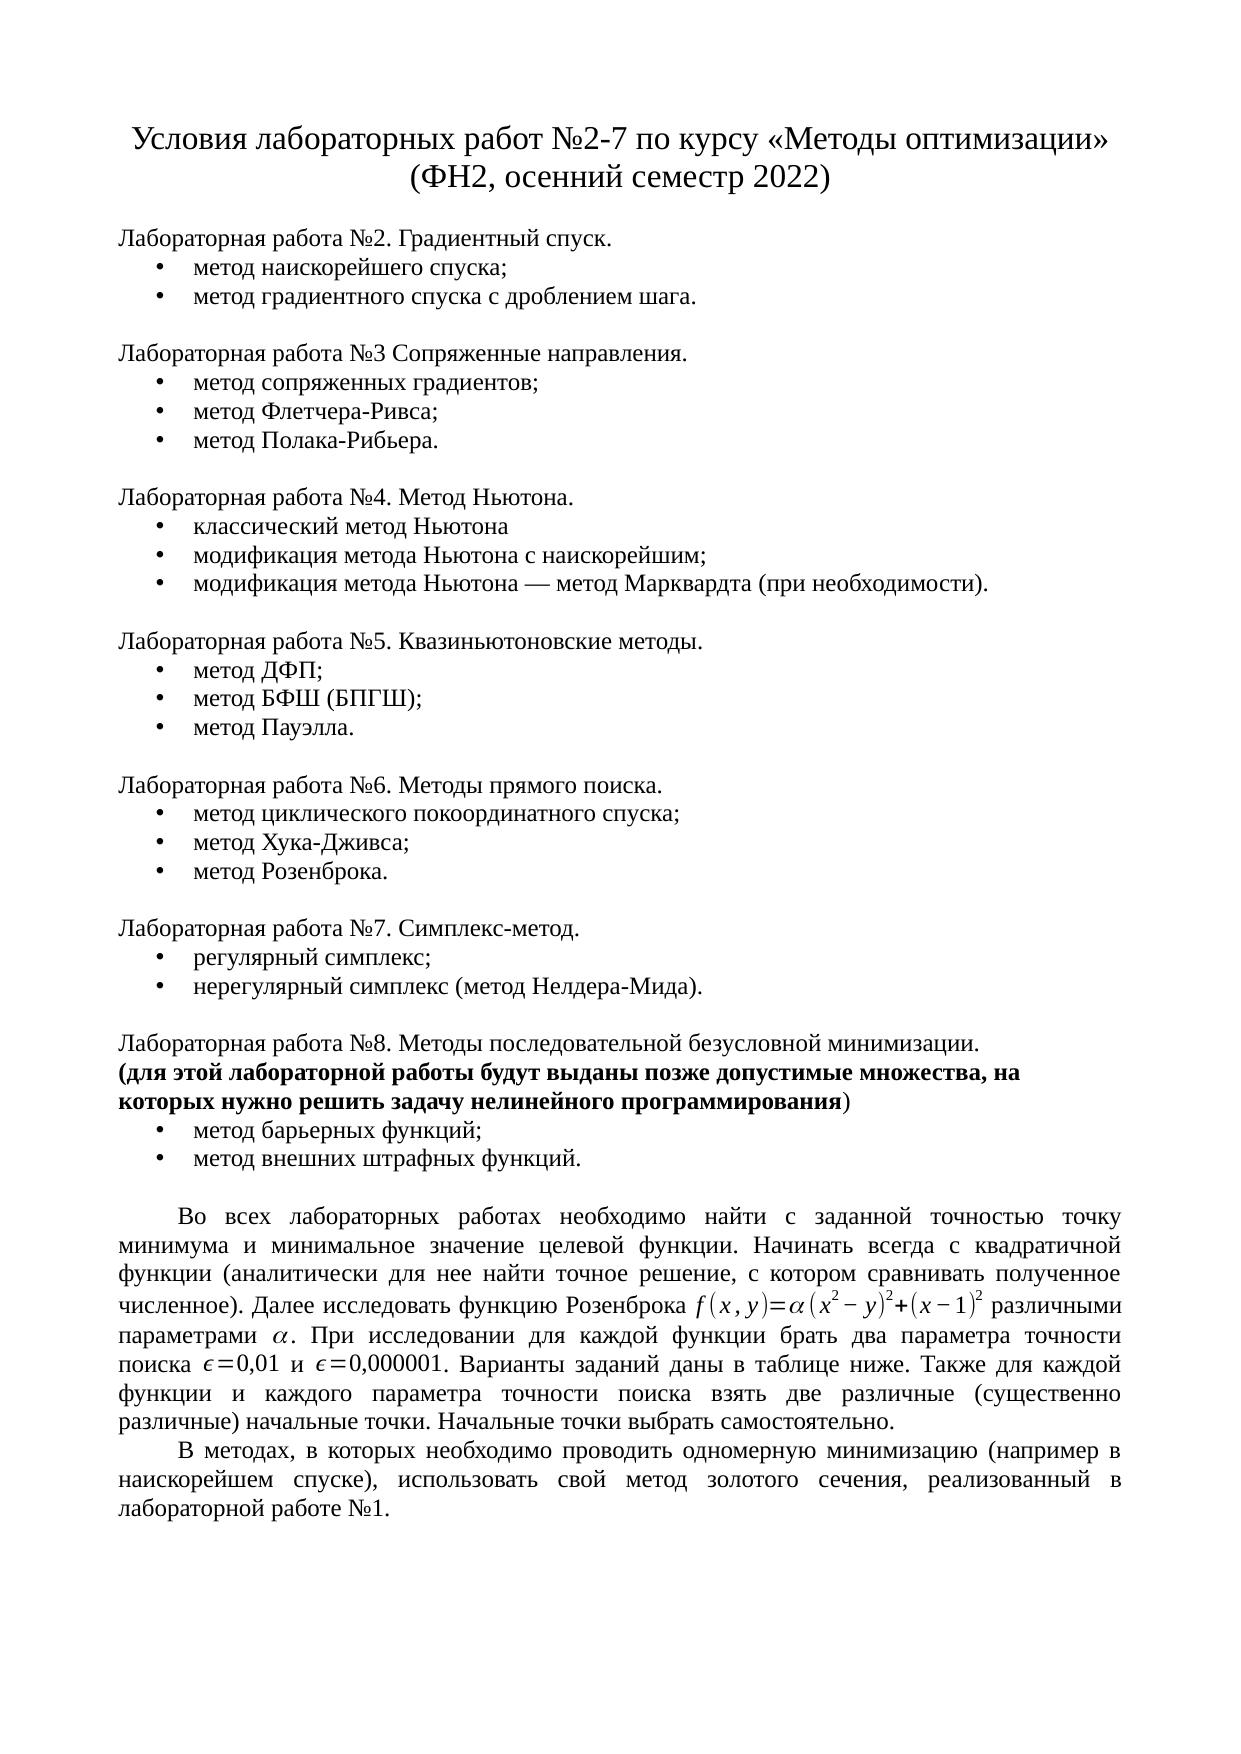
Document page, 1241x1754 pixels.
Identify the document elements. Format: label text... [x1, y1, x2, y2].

text Лабораторная работа №5. Квазиньютоновские методы. [118, 626, 1122, 655]
list модификация метода Ньютона — метод Марквардта (при необходимости). [156, 568, 1122, 597]
list метод ДФП; [156, 655, 1122, 683]
list метод Хука-Дживса; [156, 827, 1122, 856]
list метод сопряженных градиентов; [156, 367, 1122, 396]
text [118, 1521, 1122, 1579]
text Лабораторная работа №3 Сопряженные направления. [118, 338, 1122, 367]
list метод Полака-Рибьера. [156, 425, 1122, 453]
text Лабораторная работа №2. Градиентный спуск. [118, 223, 1122, 252]
list метод Флетчера-Ривса; [156, 396, 1122, 425]
text Во всех лабораторных работах необходимо найти с заданной точностью точку минимума и минимальное значение целевой функции. Начинать всегда с квадратичной функции (аналитически для нее найти точное решение, с котором сравнивать полученное численное). Далее исследовать функцию Розенброка различными параметрами . При исследовании для каждой функции брать два параметра точности поиска и . Варианты заданий даны в таблице ниже. Также для каждой функции и каждого параметра точности поиска взять две различные (существенно различные) начальные точки. Начальные точки выбрать самостоятельно. [118, 1201, 1122, 1435]
list модификация метода Ньютона с наискорейшим; [156, 540, 1122, 568]
list метод Розенброка. [156, 856, 1122, 885]
text Лабораторная работа №7. Симплекс-метод. [118, 913, 1122, 942]
list классический метод Ньютона [156, 511, 1122, 540]
list метод внешних штрафных функций. [156, 1143, 1122, 1172]
list регулярный симплекс; [156, 942, 1122, 971]
list метод БФШ (БПГШ); [156, 683, 1122, 712]
text Лабораторная работа №4. Метод Ньютона. [118, 482, 1122, 511]
list метод наискорейшего спуска; [156, 252, 1122, 281]
list метод барьерных функций; [156, 1115, 1122, 1143]
list нерегулярный симплекс (метод Нелдера-Мида). [156, 971, 1122, 1000]
list метод Пауэлла. [156, 712, 1122, 741]
text Лабораторная работа №6. Методы прямого поиска. [118, 770, 1122, 798]
list метод циклического покоординатного спуска; [156, 798, 1122, 827]
text Лабораторная работа №8. Методы последовательной безусловной минимизации. (для этой лабораторной работы будут выданы позже допустимые множества, на которых нужно решить задачу нелинейного программирования) [118, 1028, 1122, 1115]
list метод градиентного спуска с дроблением шага. [156, 281, 1122, 338]
text В методах, в которых необходимо проводить одномерную минимизацию (например в наискорейшем спуске), использовать свой метод золотого сечения, реализованный в лабораторной работе №1. [118, 1435, 1122, 1521]
text Условия лабораторных работ №2-7 по курсу «Методы оптимизации» (ФН2, осенний семестр 2022) [118, 118, 1122, 195]
